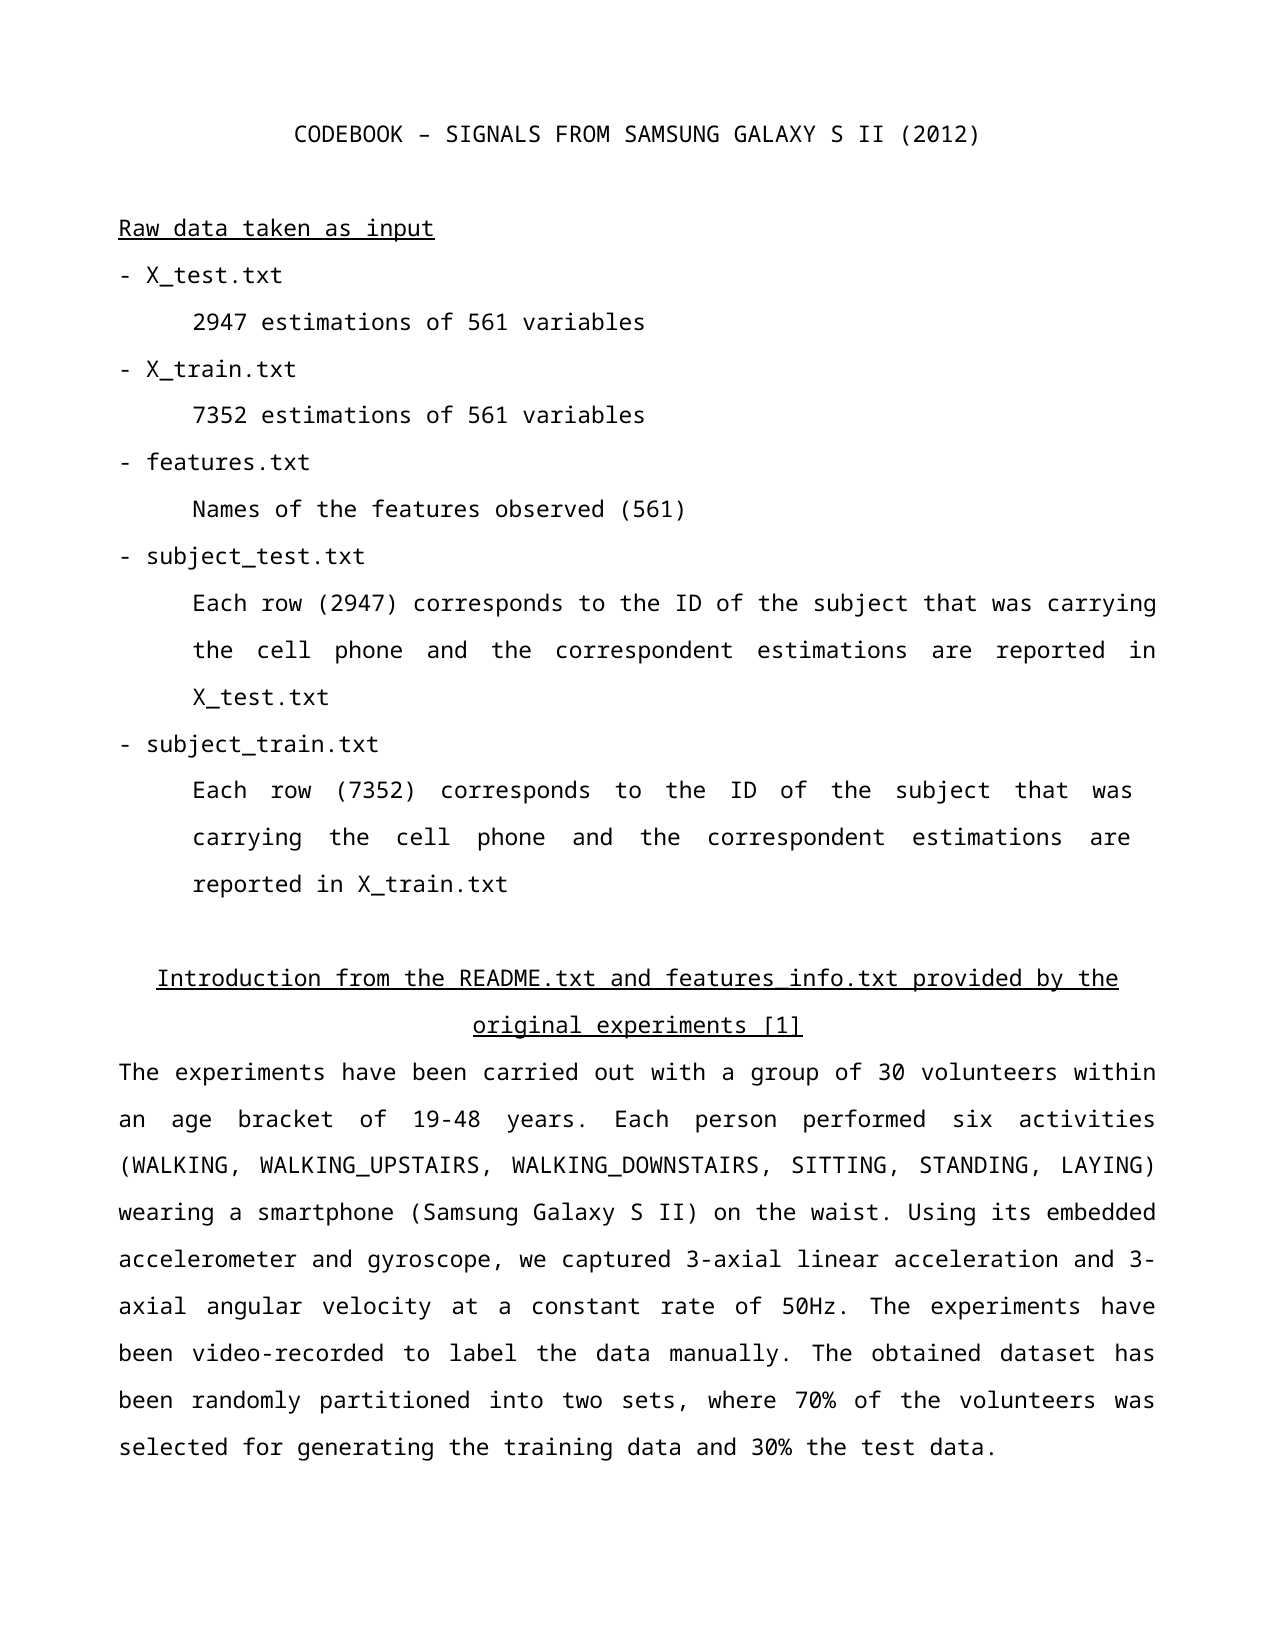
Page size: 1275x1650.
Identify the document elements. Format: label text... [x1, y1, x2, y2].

text CODEBOOK – SIGNALS FROM SAMSUNG GALAXY S II (2012) [118, 118, 1157, 149]
text The experiments have been carried out with a group of 30 volunteers within an age bracket of 19-48 years. Each person performed six activities (WALKING, WALKING_UPSTAIRS, WALKING_DOWNSTAIRS, SITTING, STANDING, LAYING) wearing a smartphone (Samsung Galaxy S II) on the waist. Using its embedded accelerometer and gyroscope, we captured 3-axial linear acceleration and 3-axial angular velocity at a constant rate of 50Hz. The experiments have been video-recorded to label the data manually. The obtained dataset has been randomly partitioned into two sets, where 70% of the volunteers was selected for generating the training data and 30% the test data. [118, 1056, 1157, 1462]
text 7352 estimations of 561 variables [118, 399, 1157, 431]
text Raw data taken as input [118, 212, 1157, 243]
text - features.txt [118, 446, 1157, 477]
text - X_test.txt [118, 259, 1157, 290]
text 2947 estimations of 561 variables [118, 306, 1157, 337]
text - X_train.txt [118, 352, 1157, 384]
text Each row (7352) corresponds to the ID of the subject that was carrying the cell phone and the correspondent estimations are reported in X_train.txt [118, 774, 1157, 899]
text Names of the features observed (561) [118, 493, 1157, 524]
text Each row (2947) corresponds to the ID of the subject that was carrying the cell phone and the correspondent estimations are reported in X_test.txt [118, 587, 1157, 712]
text - subject_train.txt [118, 727, 1157, 759]
text Introduction from the README.txt and features_info.txt provided by the original experiments [1] [118, 962, 1157, 1040]
text - subject_test.txt [118, 540, 1157, 571]
